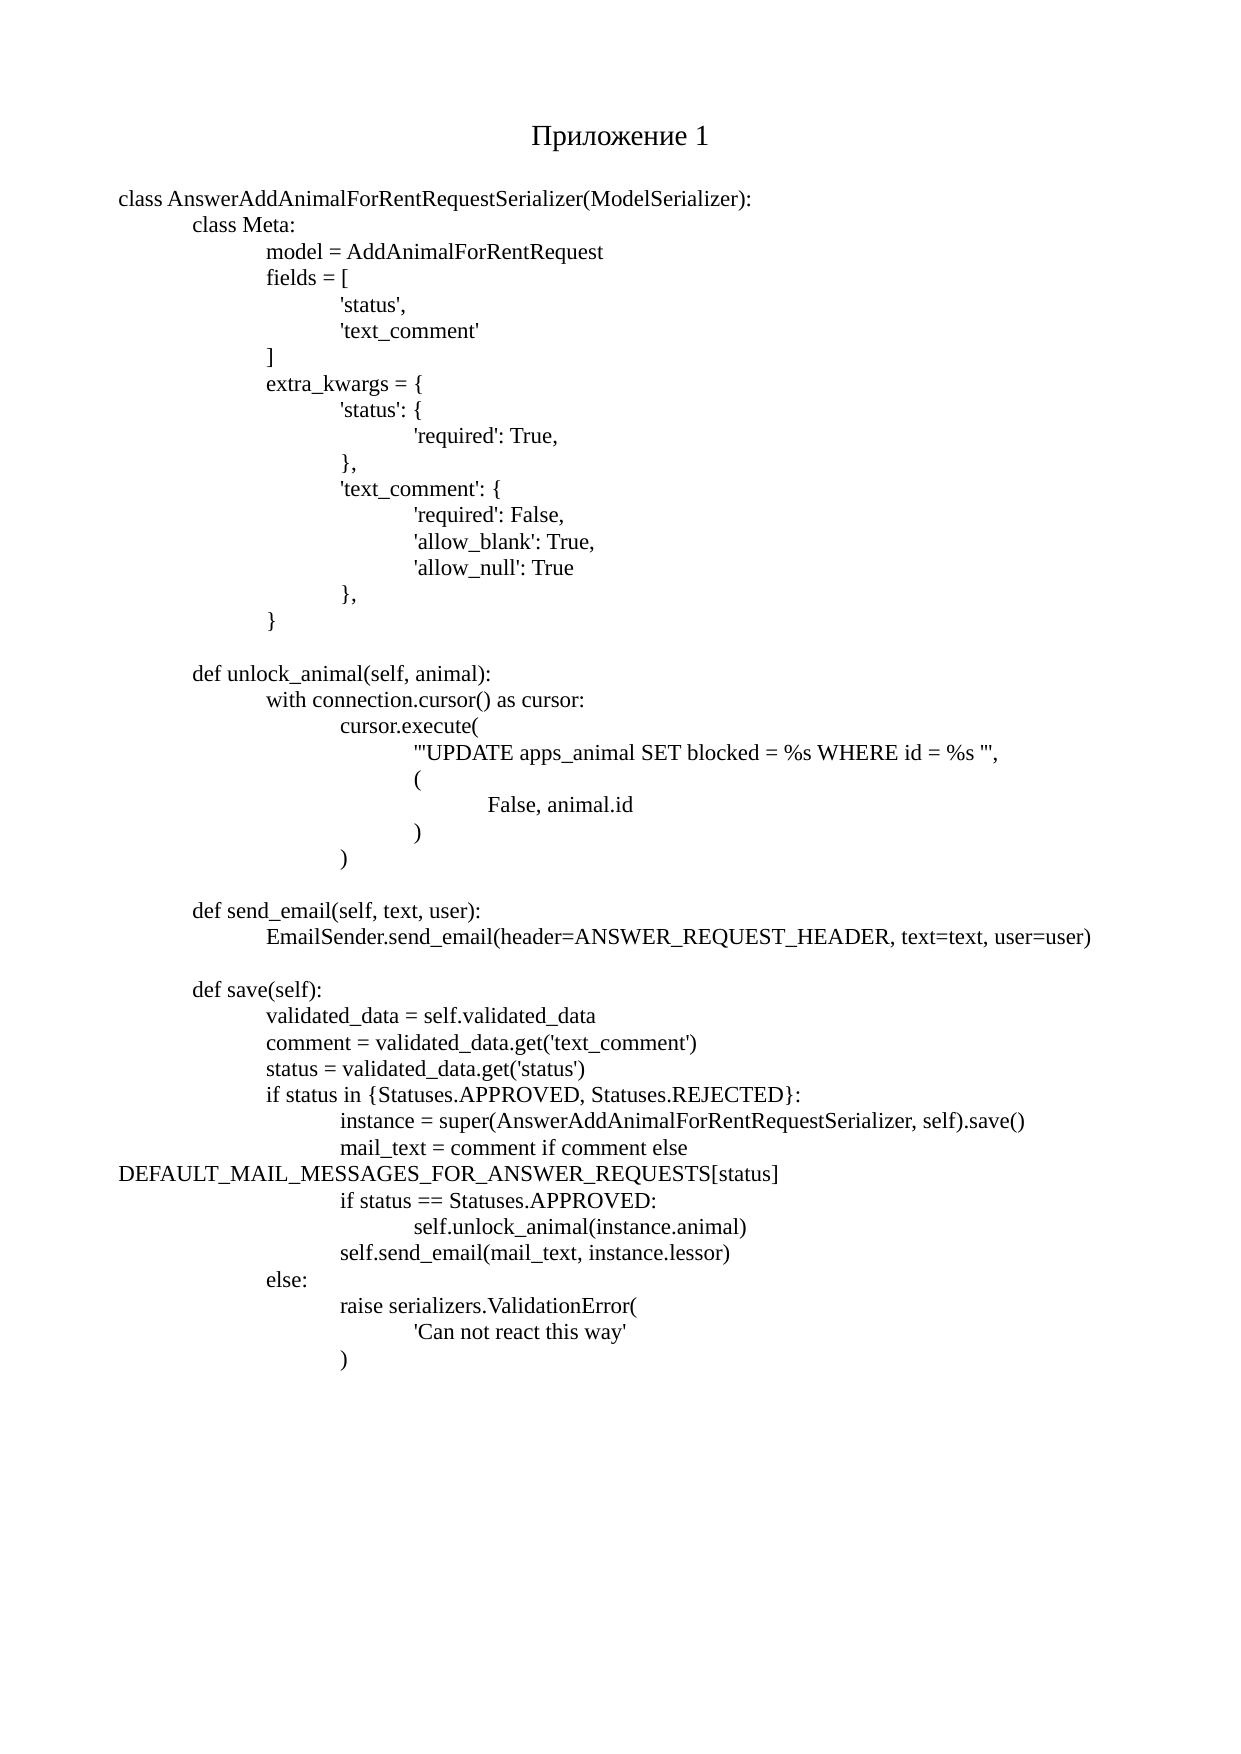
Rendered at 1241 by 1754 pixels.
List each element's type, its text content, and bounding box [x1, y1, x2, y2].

text 'allow_blank': True, [118, 528, 1122, 554]
text 'status': { [118, 396, 1122, 422]
text class Meta: [118, 212, 1122, 238]
text '''UPDATE apps_animal SET blocked = %s WHERE id = %s ''', [118, 739, 1122, 765]
text cursor.execute( [118, 712, 1122, 739]
text ( [118, 765, 1122, 791]
text class AnswerAddAnimalForRentRequestSerializer(ModelSerializer): [118, 185, 1122, 212]
text False, animal.id [118, 791, 1122, 818]
text 'text_comment' [118, 317, 1122, 343]
text def send_email(self, text, user): [118, 897, 1122, 923]
text 'Can not react this way' [118, 1318, 1122, 1345]
text fields = [ [118, 264, 1122, 291]
text 'allow_null': True [118, 554, 1122, 581]
text ) [118, 844, 1122, 870]
text }, [118, 449, 1122, 475]
text ) [118, 818, 1122, 844]
text comment = validated_data.get('text_comment') [118, 1028, 1122, 1055]
text EmailSender.send_email(header=ANSWER_REQUEST_HEADER, text=text, user=user) [118, 923, 1122, 949]
text }, [118, 581, 1122, 607]
text else: [118, 1266, 1122, 1292]
text with connection.cursor() as cursor: [118, 686, 1122, 712]
text extra_kwargs = { [118, 370, 1122, 396]
text self.send_email(mail_text, instance.lessor) [118, 1239, 1122, 1266]
text 'text_comment': { [118, 475, 1122, 501]
text mail_text = comment if comment else DEFAULT_MAIL_MESSAGES_FOR_ANSWER_REQUESTS[status] [118, 1134, 1122, 1187]
text } [118, 607, 1122, 633]
text if status == Statuses.APPROVED: [118, 1187, 1122, 1213]
text self.unlock_animal(instance.animal) [118, 1213, 1122, 1239]
text def save(self): [118, 976, 1122, 1002]
text status = validated_data.get('status') [118, 1055, 1122, 1081]
text raise serializers.ValidationError( [118, 1292, 1122, 1318]
text model = AddAnimalForRentRequest [118, 238, 1122, 264]
text ] [118, 343, 1122, 370]
text 'required': False, [118, 501, 1122, 528]
text validated_data = self.validated_data [118, 1002, 1122, 1028]
text 'required': True, [118, 422, 1122, 449]
text ) [118, 1345, 1122, 1371]
text 'status', [118, 291, 1122, 317]
text instance = super(AnswerAddAnimalForRentRequestSerializer, self).save() [118, 1108, 1122, 1134]
text def unlock_animal(self, animal): [118, 659, 1122, 686]
text if status in {Statuses.APPROVED, Statuses.REJECTED}: [118, 1081, 1122, 1108]
text Приложение 1 [118, 118, 1122, 152]
